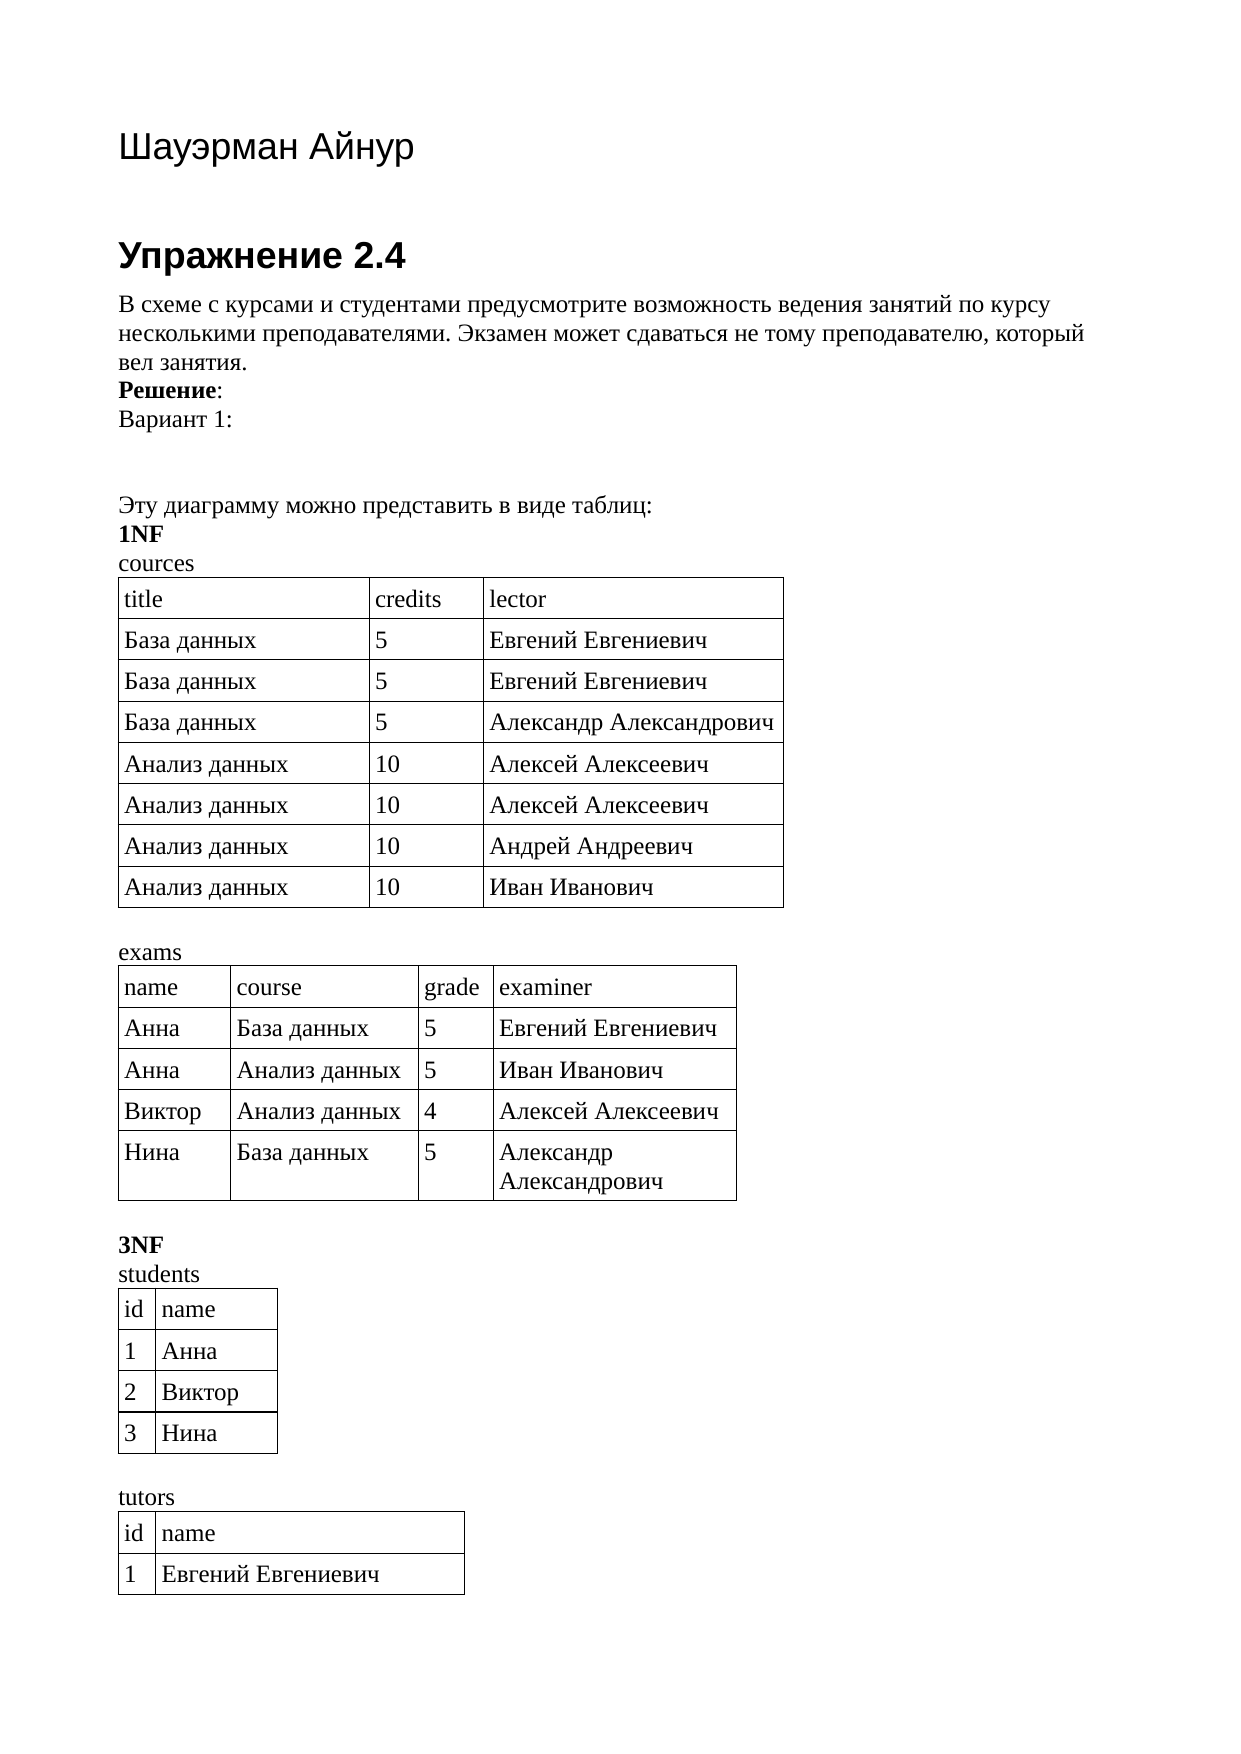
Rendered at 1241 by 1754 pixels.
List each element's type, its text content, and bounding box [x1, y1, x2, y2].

table_cell Алексей Алексеевич [494, 1090, 736, 1130]
table_header grade [419, 966, 493, 1007]
text students [118, 1259, 1122, 1288]
table_header id [119, 1512, 155, 1552]
table_cell База данных [119, 619, 369, 659]
table_header lector [484, 578, 783, 618]
table_cell Иван Иванович [494, 1049, 736, 1089]
table_cell 10 [370, 784, 483, 824]
table_cell Анализ данных [119, 743, 369, 783]
table_cell Александр Александрович [484, 702, 783, 742]
table_cell 3 [119, 1413, 155, 1453]
table_cell 10 [370, 867, 483, 907]
table_cell 2 [119, 1371, 155, 1411]
table_cell Евгений Евгениевич [494, 1008, 736, 1048]
table_cell Алексей Алексеевич [484, 743, 783, 783]
table_cell 5 [370, 702, 483, 742]
table_cell Алексей Алексеевич [484, 784, 783, 824]
text В схеме с курсами и студентами предусмотрите возможность ведения занятий по курсу несколькими преподавателями. Экзамен может сдаваться не тому преподавателю, который вел занятия. [118, 289, 1122, 376]
table_cell Андрей Андреевич [484, 825, 783, 866]
text Вариант 1: [118, 404, 1122, 433]
table_cell База данных [119, 660, 369, 701]
subtitle Упражнение 2.4 [118, 234, 1122, 277]
text 1NF [118, 519, 1122, 548]
table_cell База данных [231, 1008, 418, 1048]
table_header name [156, 1512, 464, 1552]
table_cell 5 [419, 1131, 493, 1200]
table_cell 1 [119, 1554, 155, 1594]
table_cell Александр Александрович [494, 1131, 736, 1200]
table_cell Анализ данных [231, 1049, 418, 1089]
table_cell 1 [119, 1330, 155, 1370]
table_header name [156, 1289, 277, 1329]
table_cell Нина [119, 1131, 230, 1200]
table_cell Евгений Евгениевич [484, 660, 783, 701]
table_cell 4 [419, 1090, 493, 1130]
table_cell Иван Иванович [484, 867, 783, 907]
table_cell Анна [119, 1008, 230, 1048]
table_cell Анализ данных [119, 825, 369, 866]
text Решение: [118, 376, 1122, 404]
table_cell Евгений Евгениевич [484, 619, 783, 659]
text 3NF [118, 1230, 1122, 1259]
table_cell Виктор [119, 1090, 230, 1130]
table_cell 5 [370, 660, 483, 701]
text Эту диаграмму можно представить в виде таблиц: [118, 491, 1122, 519]
table_cell 5 [419, 1008, 493, 1048]
table_cell База данных [231, 1131, 418, 1200]
table_cell Анна [119, 1049, 230, 1089]
table_header id [119, 1289, 155, 1329]
text exams [118, 937, 1122, 965]
table_cell Анализ данных [119, 784, 369, 824]
table_cell Евгений Евгениевич [156, 1554, 464, 1594]
text cources [118, 548, 1122, 577]
table_cell База данных [119, 702, 369, 742]
table_cell Виктор [156, 1371, 277, 1411]
table_cell Анна [156, 1330, 277, 1370]
table_cell 10 [370, 825, 483, 866]
table_cell Анализ данных [119, 867, 369, 907]
table_cell 5 [370, 619, 483, 659]
table_cell 10 [370, 743, 483, 783]
table_header credits [370, 578, 483, 618]
text tutors [118, 1482, 1122, 1511]
table_header name [119, 966, 230, 1007]
table_header title [119, 578, 369, 618]
table_header course [231, 966, 418, 1007]
subtitle Шауэрман Айнур [118, 124, 1122, 167]
table_cell Нина [156, 1413, 277, 1453]
table_header examiner [494, 966, 736, 1007]
table_cell Анализ данных [231, 1090, 418, 1130]
table_cell 5 [419, 1049, 493, 1089]
